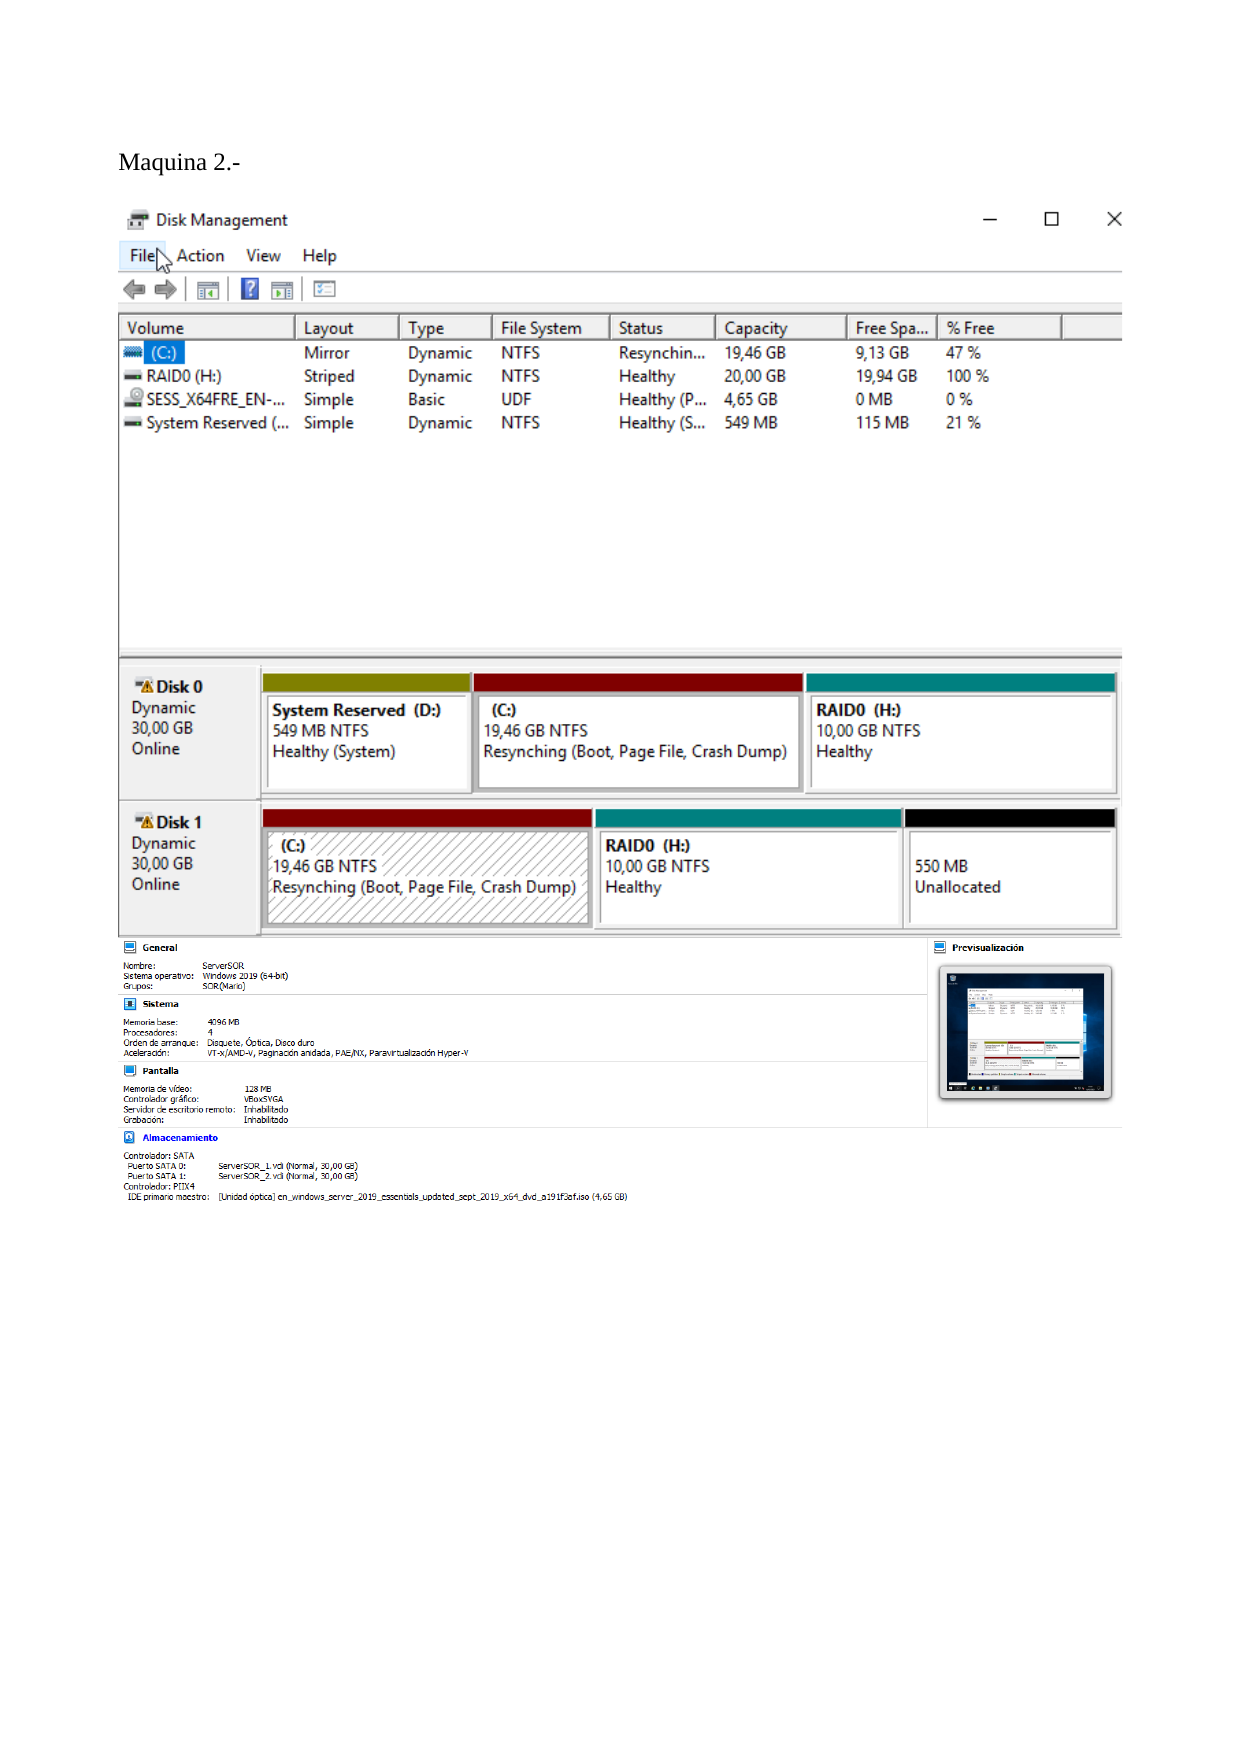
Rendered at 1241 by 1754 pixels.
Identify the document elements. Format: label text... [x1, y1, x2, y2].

picture [118, 204, 1123, 1204]
text Maquina 2.- [118, 147, 1122, 176]
